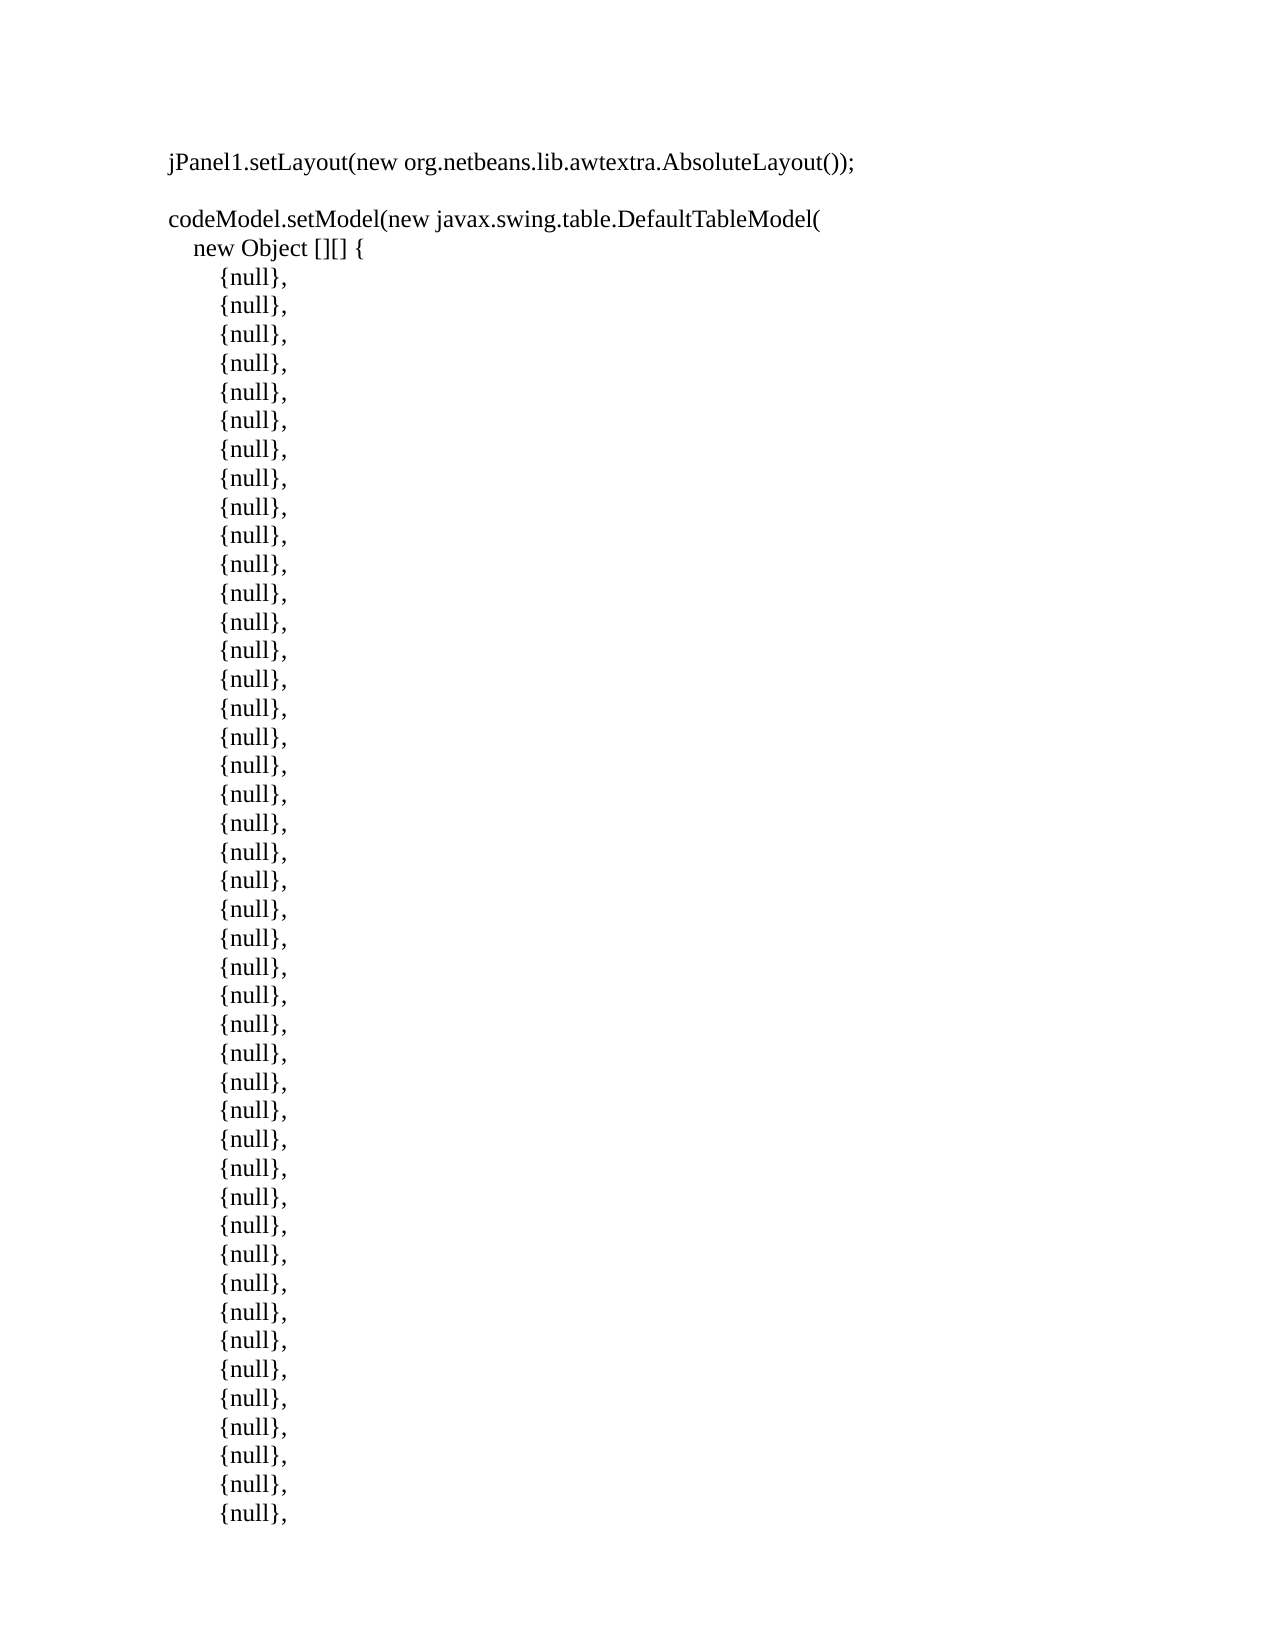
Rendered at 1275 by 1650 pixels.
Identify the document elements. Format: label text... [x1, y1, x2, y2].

text {null}, [118, 1498, 1157, 1527]
text {null}, [118, 981, 1157, 1009]
text {null}, [118, 1182, 1157, 1211]
text {null}, [118, 549, 1157, 578]
text {null}, [118, 319, 1157, 348]
text {null}, [118, 751, 1157, 779]
text {null}, [118, 1038, 1157, 1067]
text {null}, [118, 1211, 1157, 1239]
text {null}, [118, 1469, 1157, 1498]
text {null}, [118, 1009, 1157, 1038]
text {null}, [118, 1326, 1157, 1354]
text new Object [][] { [118, 233, 1157, 262]
text {null}, [118, 1297, 1157, 1326]
text {null}, [118, 463, 1157, 492]
text {null}, [118, 779, 1157, 808]
text codeModel.setModel(new javax.swing.table.DefaultTableModel( [118, 204, 1157, 233]
text {null}, [118, 952, 1157, 981]
text {null}, [118, 1354, 1157, 1383]
text {null}, [118, 607, 1157, 636]
text {null}, [118, 406, 1157, 434]
text {null}, [118, 1268, 1157, 1297]
text {null}, [118, 1096, 1157, 1124]
text {null}, [118, 866, 1157, 894]
text {null}, [118, 636, 1157, 664]
text {null}, [118, 377, 1157, 406]
text {null}, [118, 348, 1157, 377]
text {null}, [118, 578, 1157, 607]
text jPanel1.setLayout(new org.netbeans.lib.awtextra.AbsoluteLayout()); [118, 147, 1157, 176]
text {null}, [118, 1412, 1157, 1441]
text {null}, [118, 291, 1157, 319]
text {null}, [118, 434, 1157, 463]
text {null}, [118, 1383, 1157, 1412]
text {null}, [118, 1153, 1157, 1182]
text {null}, [118, 923, 1157, 952]
text {null}, [118, 664, 1157, 693]
text {null}, [118, 1124, 1157, 1153]
text {null}, [118, 808, 1157, 837]
text {null}, [118, 492, 1157, 521]
text {null}, [118, 894, 1157, 923]
text {null}, [118, 837, 1157, 866]
text {null}, [118, 1441, 1157, 1469]
text {null}, [118, 1239, 1157, 1268]
text {null}, [118, 722, 1157, 751]
text {null}, [118, 521, 1157, 549]
text {null}, [118, 262, 1157, 291]
text {null}, [118, 1067, 1157, 1096]
text {null}, [118, 693, 1157, 722]
